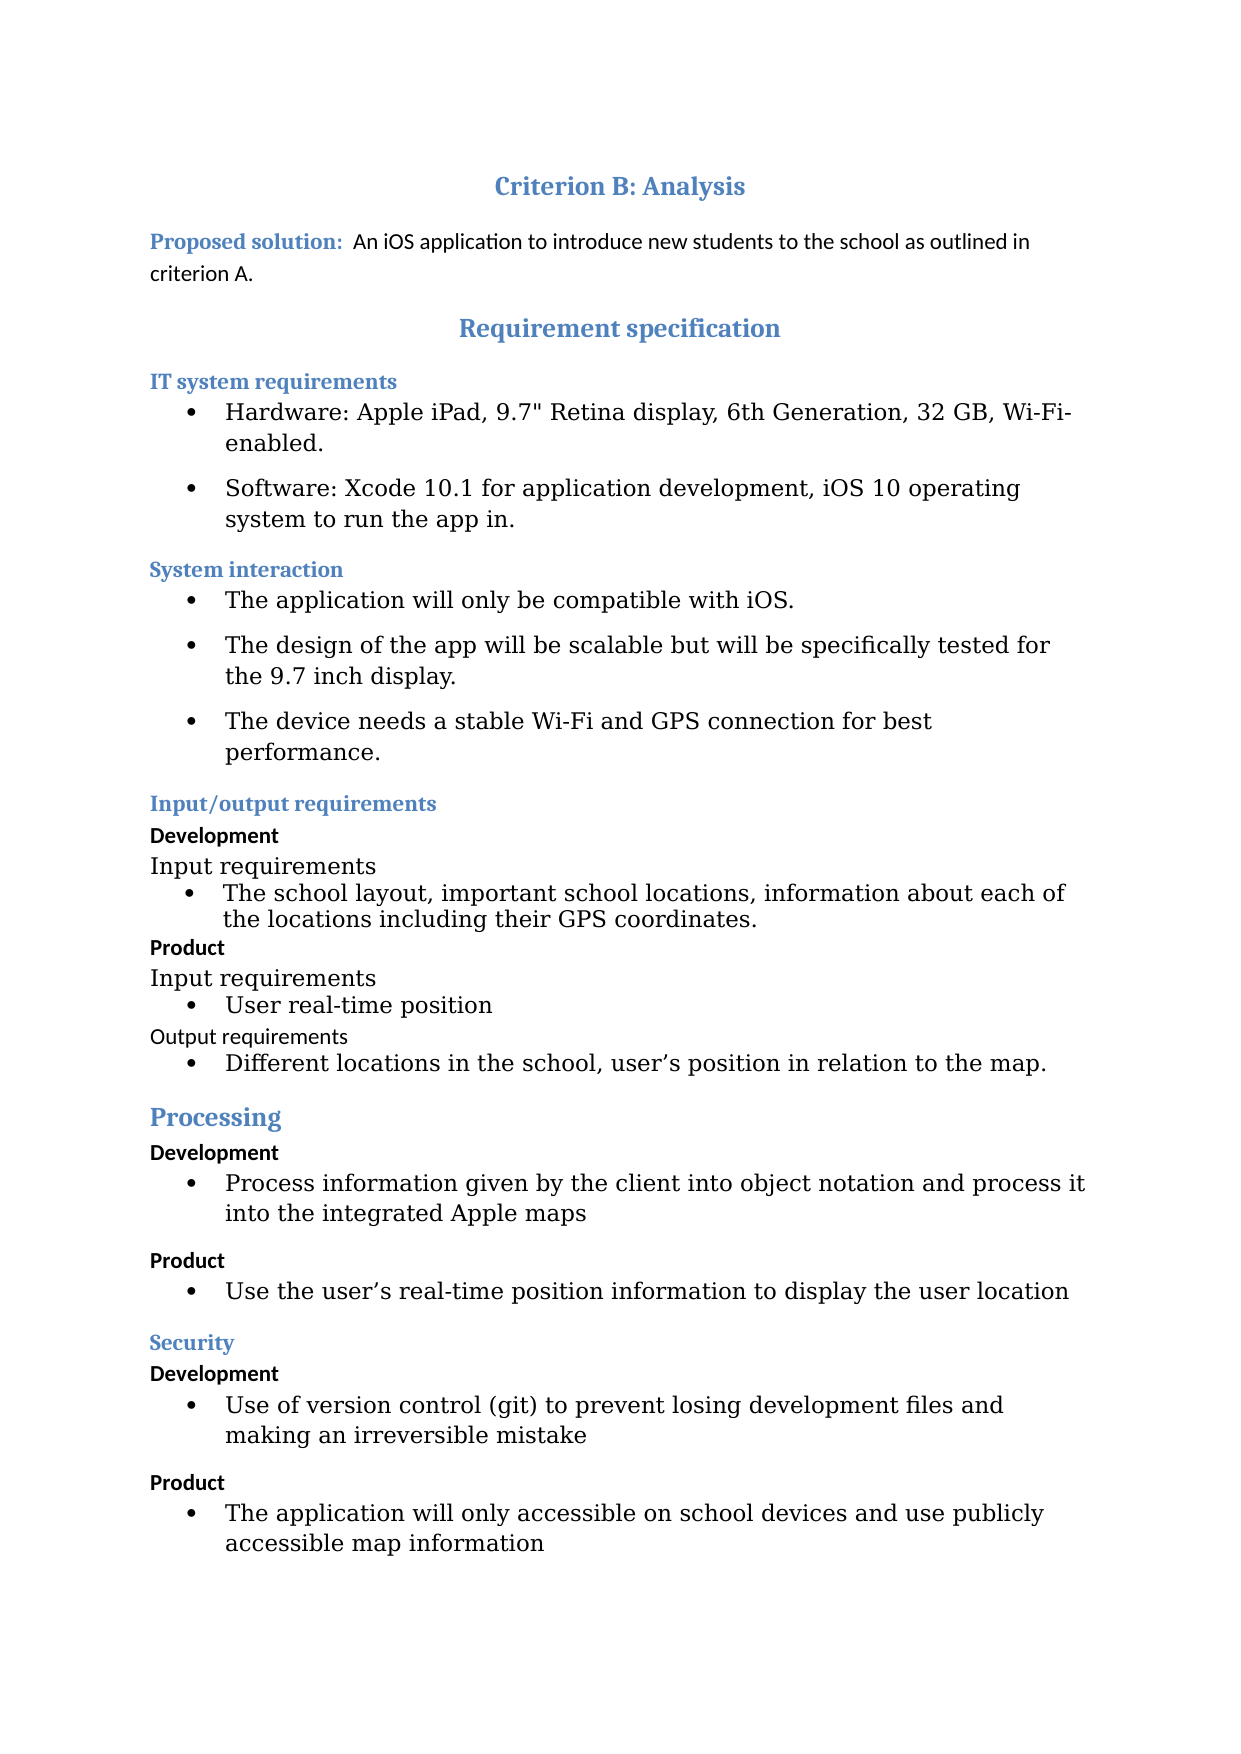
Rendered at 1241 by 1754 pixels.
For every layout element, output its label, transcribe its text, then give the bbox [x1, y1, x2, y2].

list The design of the app will be scalable but will be specifically tested for the 9.7 inch display. [187, 633, 1090, 690]
list Hardware: Apple iPad, 9.7" Retina display, 6th Generation, 32 GB, Wi-Fi-enabled. [187, 399, 1090, 457]
text Product [150, 1468, 1090, 1496]
text Development [150, 1138, 1090, 1166]
text Development [150, 1359, 1090, 1388]
text Product [150, 1246, 1090, 1274]
subtitle Processing [150, 1102, 1090, 1133]
list Process information given by the client into object notation and process it into the integrated Apple maps [187, 1170, 1090, 1227]
text Input requirements [150, 965, 1090, 992]
text Product [150, 933, 1090, 961]
subtitle Security [150, 1329, 1090, 1356]
text Development [150, 821, 1090, 849]
list Use the user’s real-time position information to display the user location [187, 1278, 1090, 1304]
text Output requirements [150, 1022, 1090, 1051]
list The school layout, important school locations, information about each of the locations including their GPS coordinates. [185, 880, 1090, 933]
subtitle IT system requirements [150, 369, 1090, 396]
list Different locations in the school, user’s position in relation to the map. [187, 1051, 1090, 1077]
subtitle System interaction [150, 557, 1090, 584]
subtitle Proposed solution: An iOS application to introduce new students to the school as outlined in criterion A. [150, 227, 1090, 288]
subtitle Criterion B: Analysis [150, 171, 1090, 202]
list The application will only accessible on school devices and use publicly accessible map information [187, 1500, 1090, 1557]
list Software: Xcode 10.1 for application development, iOS 10 operating system to run the app in. [187, 475, 1090, 532]
subtitle Input/output requirements [150, 791, 1090, 817]
text Input requirements [150, 853, 1090, 880]
list The application will only be compatible with iOS. [187, 587, 1090, 614]
list Use of version control (git) to prevent losing development files and making an irreversible mistake [187, 1392, 1090, 1449]
subtitle Requirement specification [150, 313, 1090, 344]
list The device needs a stable Wi-Fi and GPS connection for best performance. [187, 708, 1090, 766]
list User real-time position [187, 992, 1090, 1018]
